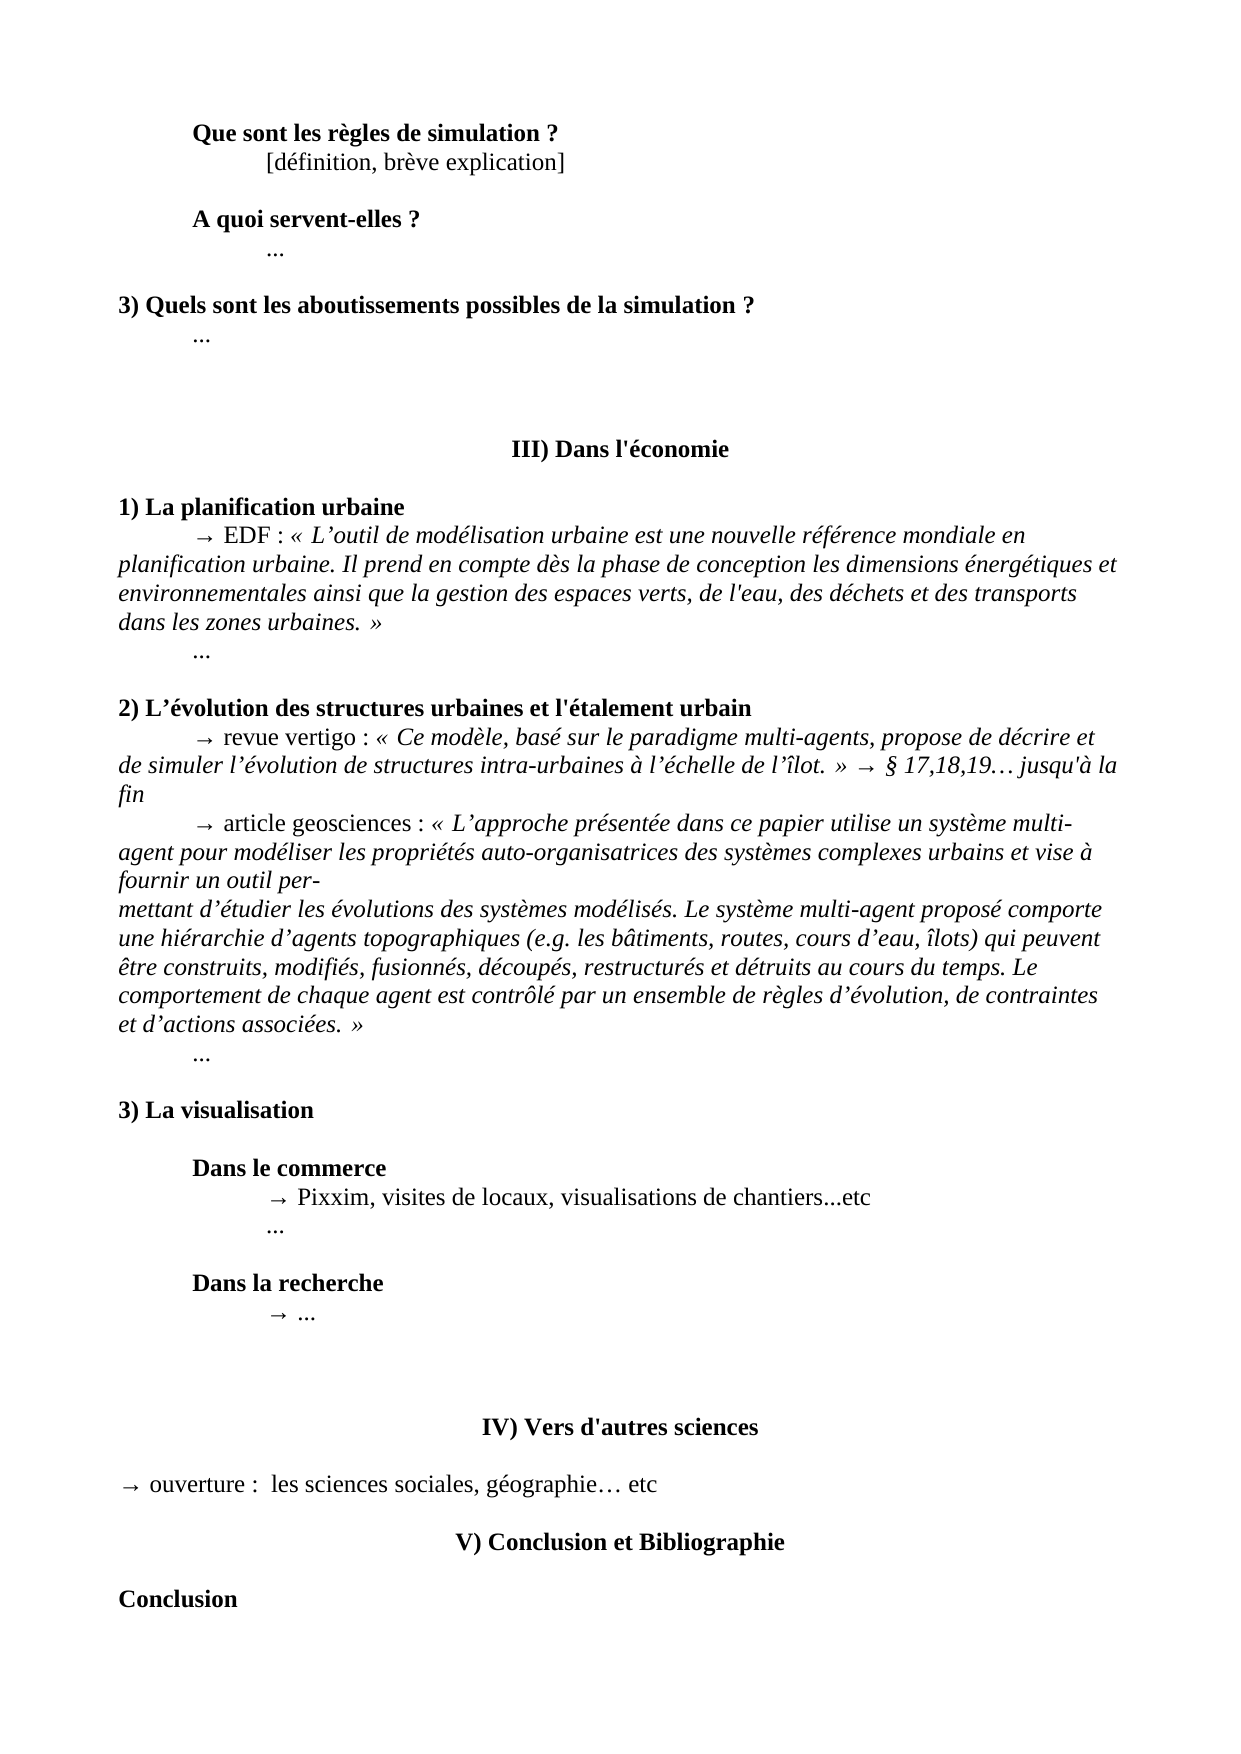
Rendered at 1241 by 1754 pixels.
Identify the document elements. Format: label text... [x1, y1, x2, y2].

text V) Conclusion et Bibliographie [118, 1527, 1122, 1556]
text [définition, brève explication] [118, 147, 1122, 176]
text IV) Vers d'autres sciences [118, 1412, 1122, 1441]
text Dans le commerce [118, 1153, 1122, 1182]
text → Pixxim, visites de locaux, visualisations de chantiers...etc [118, 1182, 1122, 1211]
text → ouverture : les sciences sociales, géographie… etc [118, 1469, 1122, 1498]
text → article geosciences : « L’approche présentée dans ce papier utilise un système multi-agent pour modéliser les propriétés auto-organisatrices des systèmes complexes urbains et vise à fournir un outil per- [118, 808, 1122, 894]
text III) Dans l'économie [118, 434, 1122, 463]
text ... [118, 319, 1122, 348]
text → EDF : « L’outil de modélisation urbaine est une nouvelle référence mondiale en planification urbaine. Il prend en compte dès la phase de conception les dimensions énergétiques et environnementales ainsi que la gestion des espaces verts, de l'eau, des déchets et des transports dans les zones urbaines. » [118, 521, 1122, 636]
text ... [118, 1038, 1122, 1067]
text ... [118, 233, 1122, 262]
text Que sont les règles de simulation ? [118, 118, 1122, 147]
text → revue vertigo : « Ce modèle, basé sur le paradigme multi-agents, propose de décrire et de simuler l’évolution de structures intra-urbaines à l’échelle de l’îlot. » → § 17,18,19… jusqu'à la fin [118, 722, 1122, 808]
text Conclusion [118, 1584, 1122, 1613]
text 3) La visualisation [118, 1096, 1122, 1124]
text Dans la recherche [118, 1268, 1122, 1297]
text mettant d’étudier les évolutions des systèmes modélisés. Le système multi-agent proposé comporte une hiérarchie d’agents topographiques (e.g. les bâtiments, routes, cours d’eau, îlots) qui peuvent être construits, modifiés, fusionnés, découpés, restructurés et détruits au cours du temps. Le comportement de chaque agent est contrôlé par un ensemble de règles d’évolution, de contraintes et d’actions associées. » [118, 894, 1122, 1038]
text ... [118, 1211, 1122, 1239]
text 3) Quels sont les aboutissements possibles de la simulation ? [118, 291, 1122, 319]
text ... [118, 636, 1122, 664]
text → ... [118, 1297, 1122, 1326]
text 1) La planification urbaine [118, 492, 1122, 521]
text A quoi servent-elles ? [118, 204, 1122, 233]
text 2) L’évolution des structures urbaines et l'étalement urbain [118, 693, 1122, 722]
